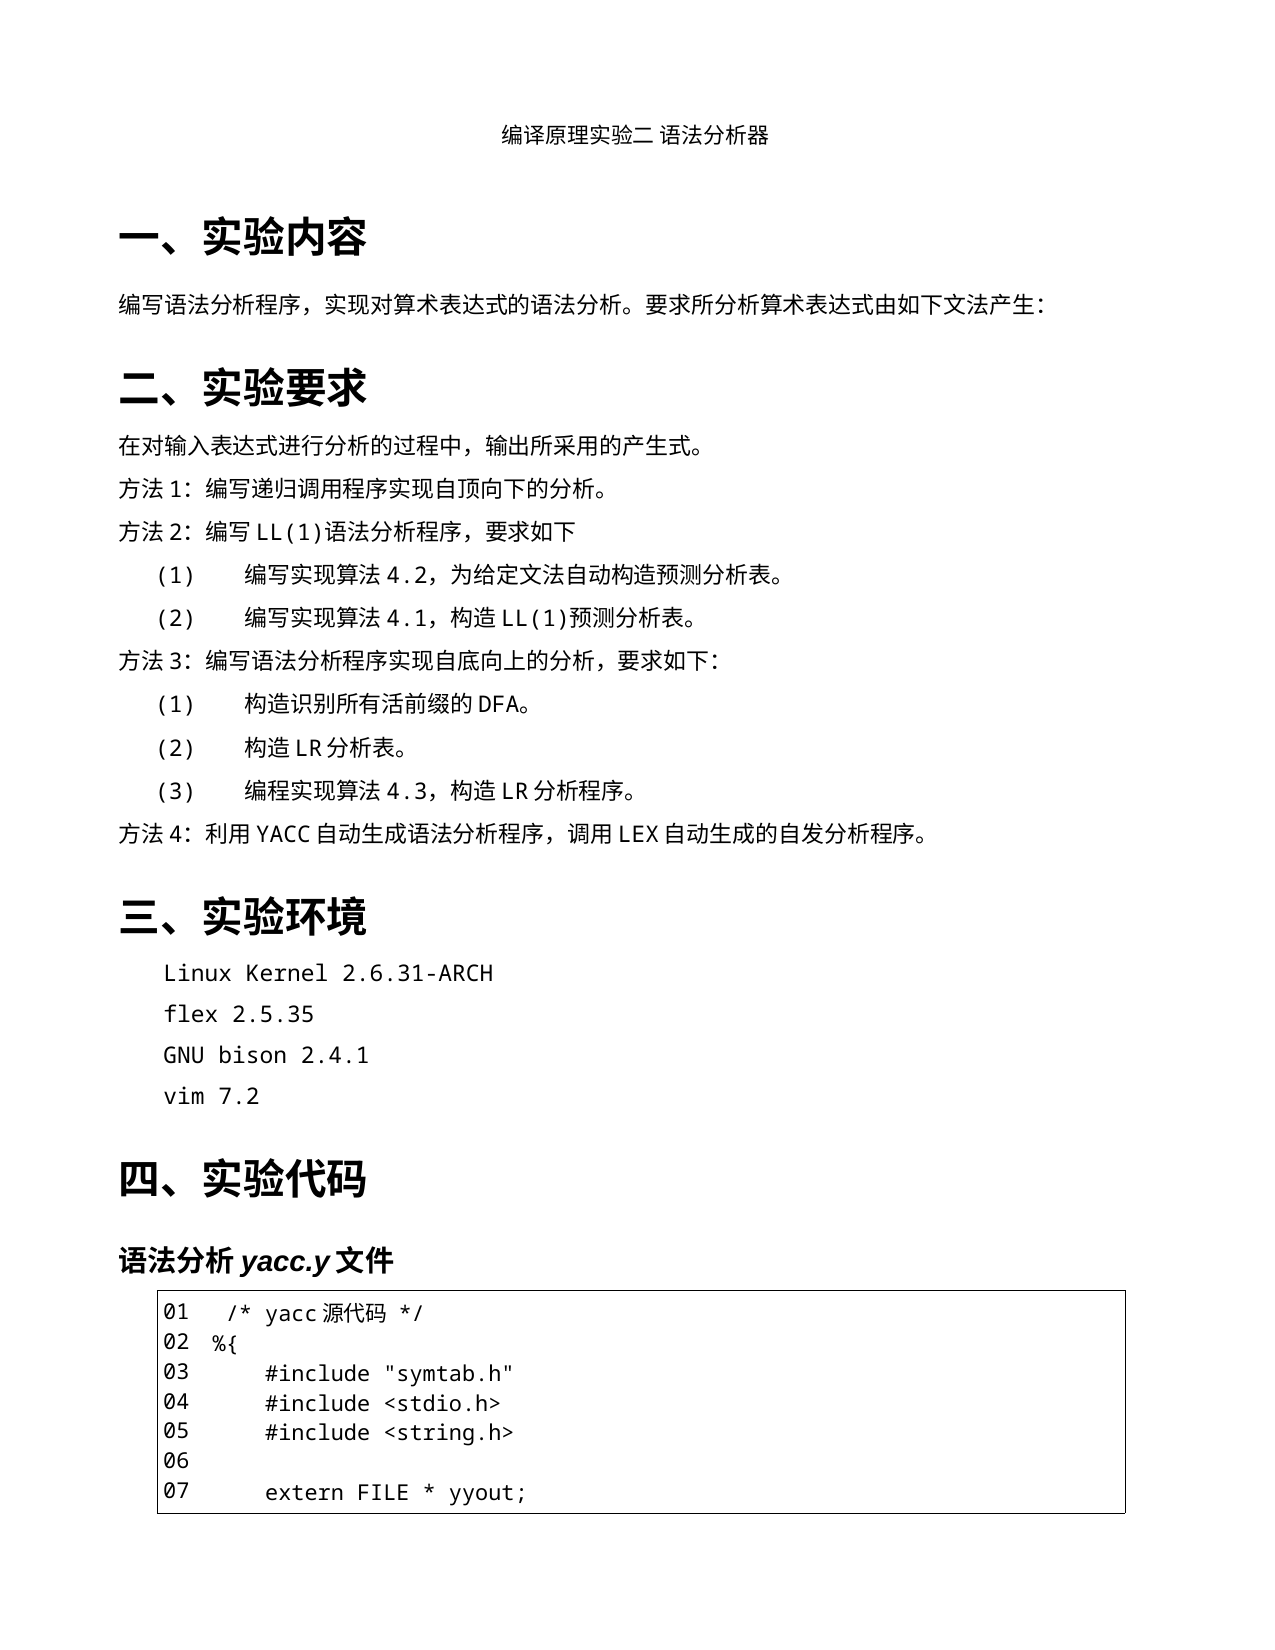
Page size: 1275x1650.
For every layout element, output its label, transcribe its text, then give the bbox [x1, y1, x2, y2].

list 编程实现算法4.3，构造LR分析程序。 [155, 773, 1157, 806]
subtitle 二、实验要求 [118, 355, 1157, 415]
text 方法1：编写递归调用程序实现自顶向下的分析。 [118, 471, 1157, 504]
subtitle 语法分析yacc.y文件 [118, 1244, 1157, 1278]
subtitle 四、实验代码 [118, 1146, 1157, 1206]
list vim 7.2 [163, 1080, 1157, 1111]
table_header /* yacc源代码 */ %{ #include "symtab.h" #include <stdio.h> #include <string.h> extern FILE * yyout; [207, 1291, 1125, 1512]
list 编写实现算法4.1，构造LL(1)预测分析表。 [155, 600, 1157, 633]
list flex 2.5.35 [163, 998, 1157, 1029]
list 方法3：编写语法分析程序实现自底向上的分析，要求如下： [118, 643, 1157, 677]
table_header 01 02 03 04 05 06 07 [158, 1291, 207, 1512]
subtitle 一、实验内容 [118, 204, 1157, 264]
text 编写语法分析程序，实现对算术表达式的语法分析。要求所分析算术表达式由如下文法产生： [118, 287, 1157, 320]
list 编写实现算法4.2，为给定文法自动构造预测分析表。 [155, 557, 1157, 590]
subtitle 三、实验环境 [118, 884, 1157, 944]
text 方法2：编写LL(1)语法分析程序，要求如下 [118, 514, 1157, 547]
list Linux Kernel 2.6.31-ARCH [163, 957, 1157, 988]
list GNU bison 2.4.1 [163, 1039, 1157, 1070]
list 构造识别所有活前缀的DFA。 [155, 686, 1157, 720]
list 构造LR分析表。 [155, 729, 1157, 763]
text 在对输入表达式进行分析的过程中，输出所采用的产生式。 [118, 428, 1157, 461]
list 方法4：利用YACC自动生成语法分析程序，调用LEX自动生成的自发分析程序。 [118, 816, 1157, 849]
